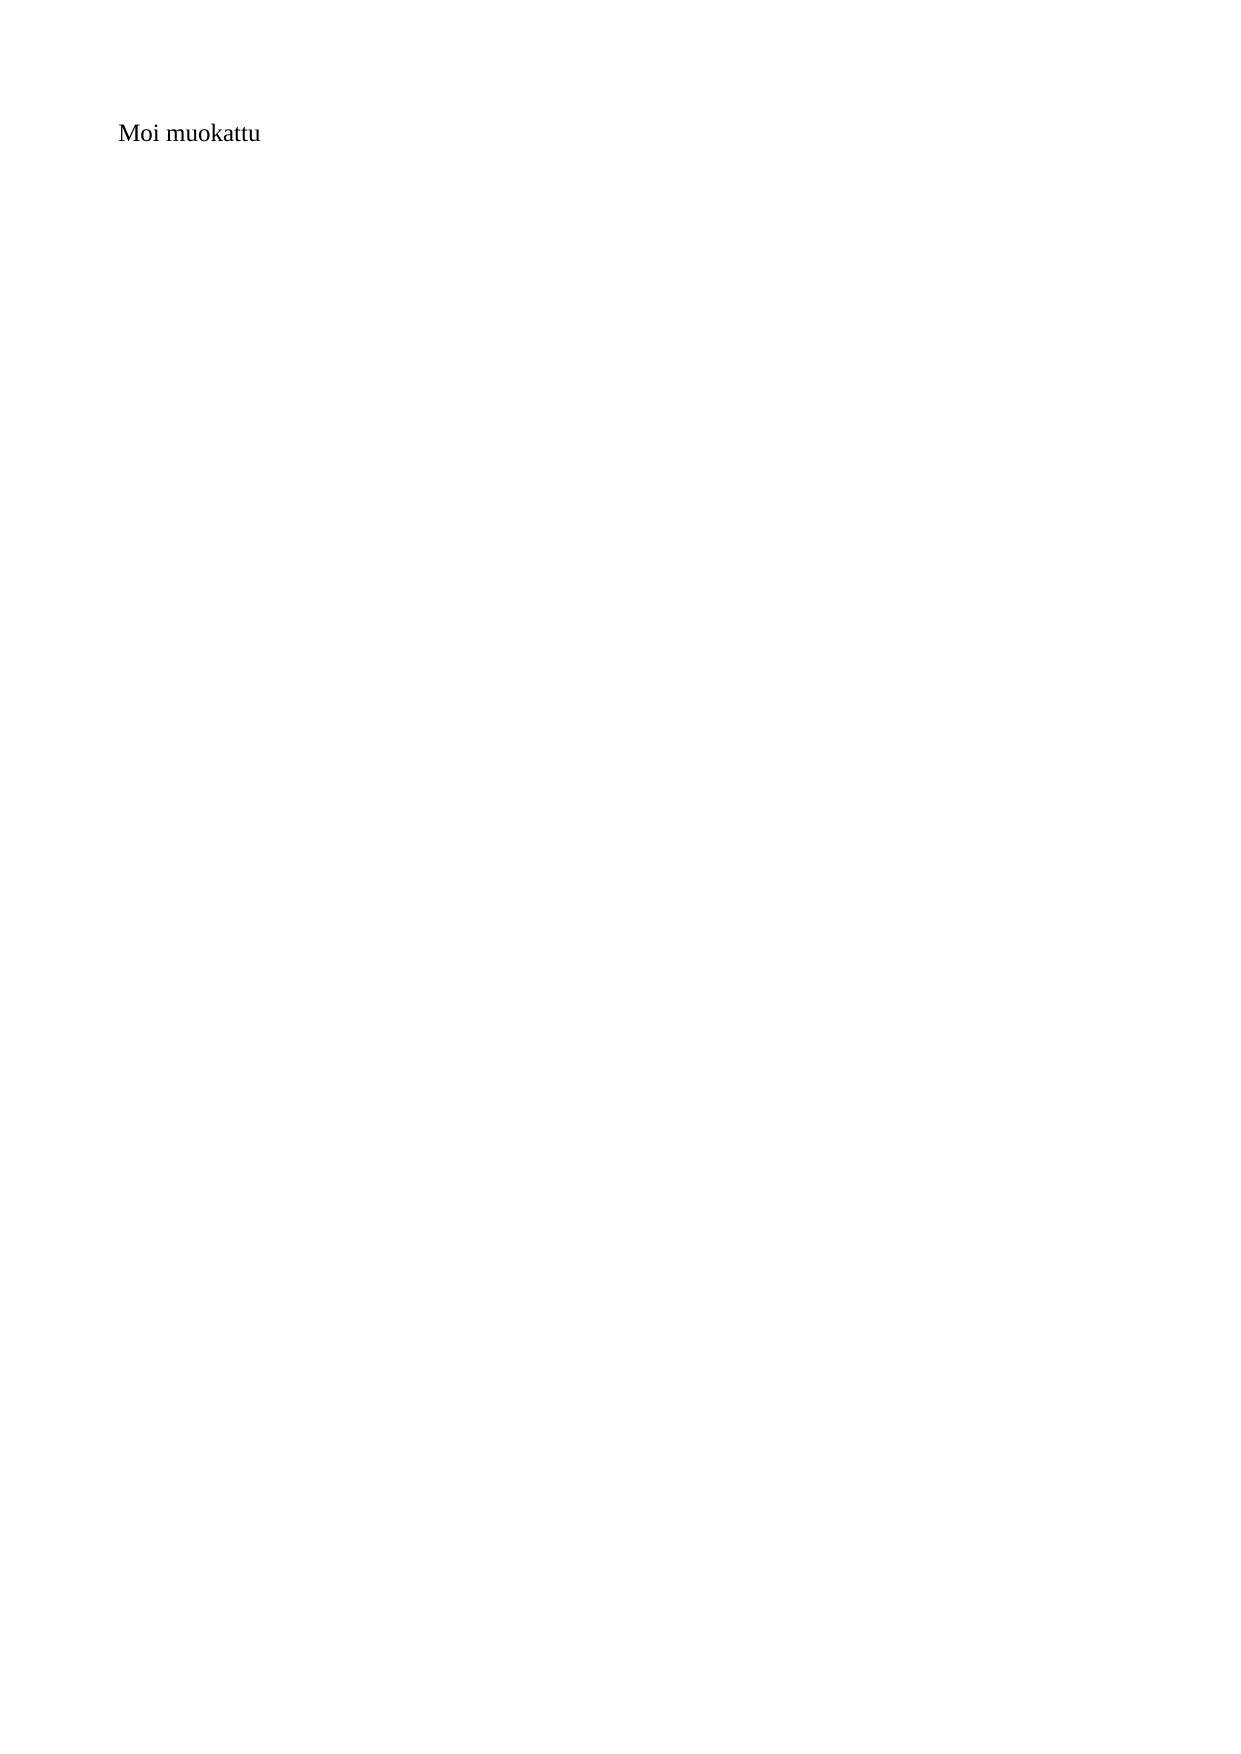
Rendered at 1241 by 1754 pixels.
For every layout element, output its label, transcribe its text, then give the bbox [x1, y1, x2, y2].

text Moi muokattu [118, 118, 1122, 147]
